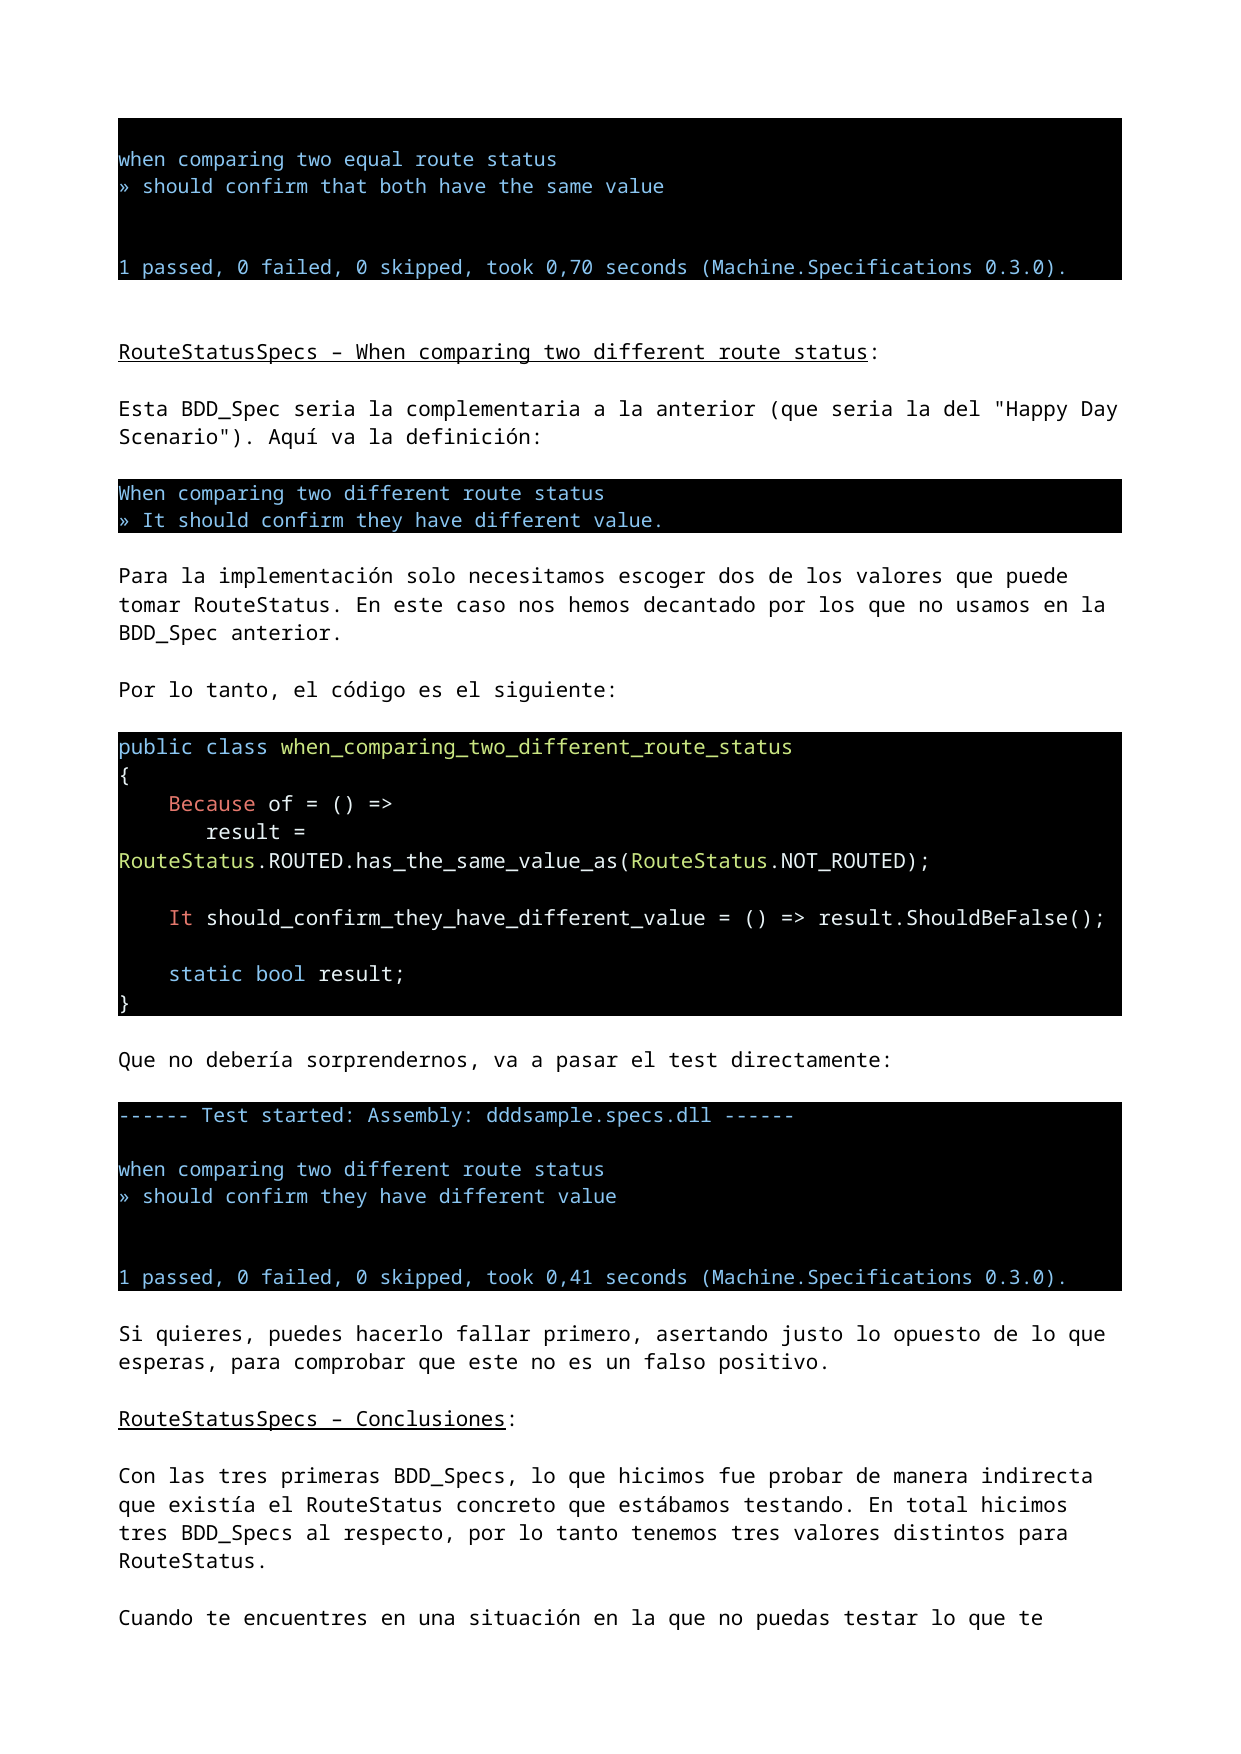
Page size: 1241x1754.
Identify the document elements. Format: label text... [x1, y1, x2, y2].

text when comparing two different route status [118, 1156, 1122, 1183]
text RouteStatusSpecs – Conclusiones: [118, 1404, 1122, 1433]
text Por lo tanto, el código es el siguiente: [118, 675, 1122, 704]
text 1 passed, 0 failed, 0 skipped, took 0,70 seconds (Machine.Specifications 0.3.0). [118, 253, 1122, 280]
text result = RouteStatus.ROUTED.has_the_same_value_as(RouteStatus.NOT_ROUTED); [118, 817, 1122, 874]
text Because of = () => [118, 789, 1122, 817]
text 1 passed, 0 failed, 0 skipped, took 0,41 seconds (Machine.Specifications 0.3.0). [118, 1264, 1122, 1291]
text » It should confirm they have different value. [118, 506, 1122, 533]
text » should confirm they have different value [118, 1183, 1122, 1210]
text Esta BDD_Spec seria la complementaria a la anterior (que seria la del "Happy Day Scenario"). Aquí va la definición: [118, 394, 1122, 451]
text { [118, 761, 1122, 789]
text Cuando te encuentres en una situación en la que no puedas testar lo que te [118, 1603, 1122, 1632]
text Para la implementación solo necesitamos escoger dos de los valores que puede tomar RouteStatus. En este caso nos hemos decantado por los que no usamos en la BDD_Spec anterior. [118, 561, 1122, 647]
text Si quieres, puedes hacerlo fallar primero, asertando justo lo opuesto de lo que esperas, para comprobar que este no es un falso positivo. [118, 1319, 1122, 1376]
text Con las tres primeras BDD_Specs, lo que hicimos fue probar de manera indirecta que existía el RouteStatus concreto que estábamos testando. En total hicimos tres BDD_Specs al respecto, por lo tanto tenemos tres valores distintos para RouteStatus. [118, 1461, 1122, 1575]
text } [118, 988, 1122, 1016]
text It should_confirm_they_have_different_value = () => result.ShouldBeFalse(); [118, 903, 1122, 931]
text static bool result; [118, 959, 1122, 988]
text When comparing two different route status [118, 479, 1122, 506]
text when comparing two equal route status [118, 145, 1122, 172]
text Que no debería sorprendernos, va a pasar el test directamente: [118, 1045, 1122, 1073]
text ------ Test started: Assembly: dddsample.specs.dll ------ [118, 1102, 1122, 1129]
text public class when_comparing_two_different_route_status [118, 732, 1122, 761]
text RouteStatusSpecs – When comparing two different route status: [118, 337, 1122, 365]
text » should confirm that both have the same value [118, 172, 1122, 199]
